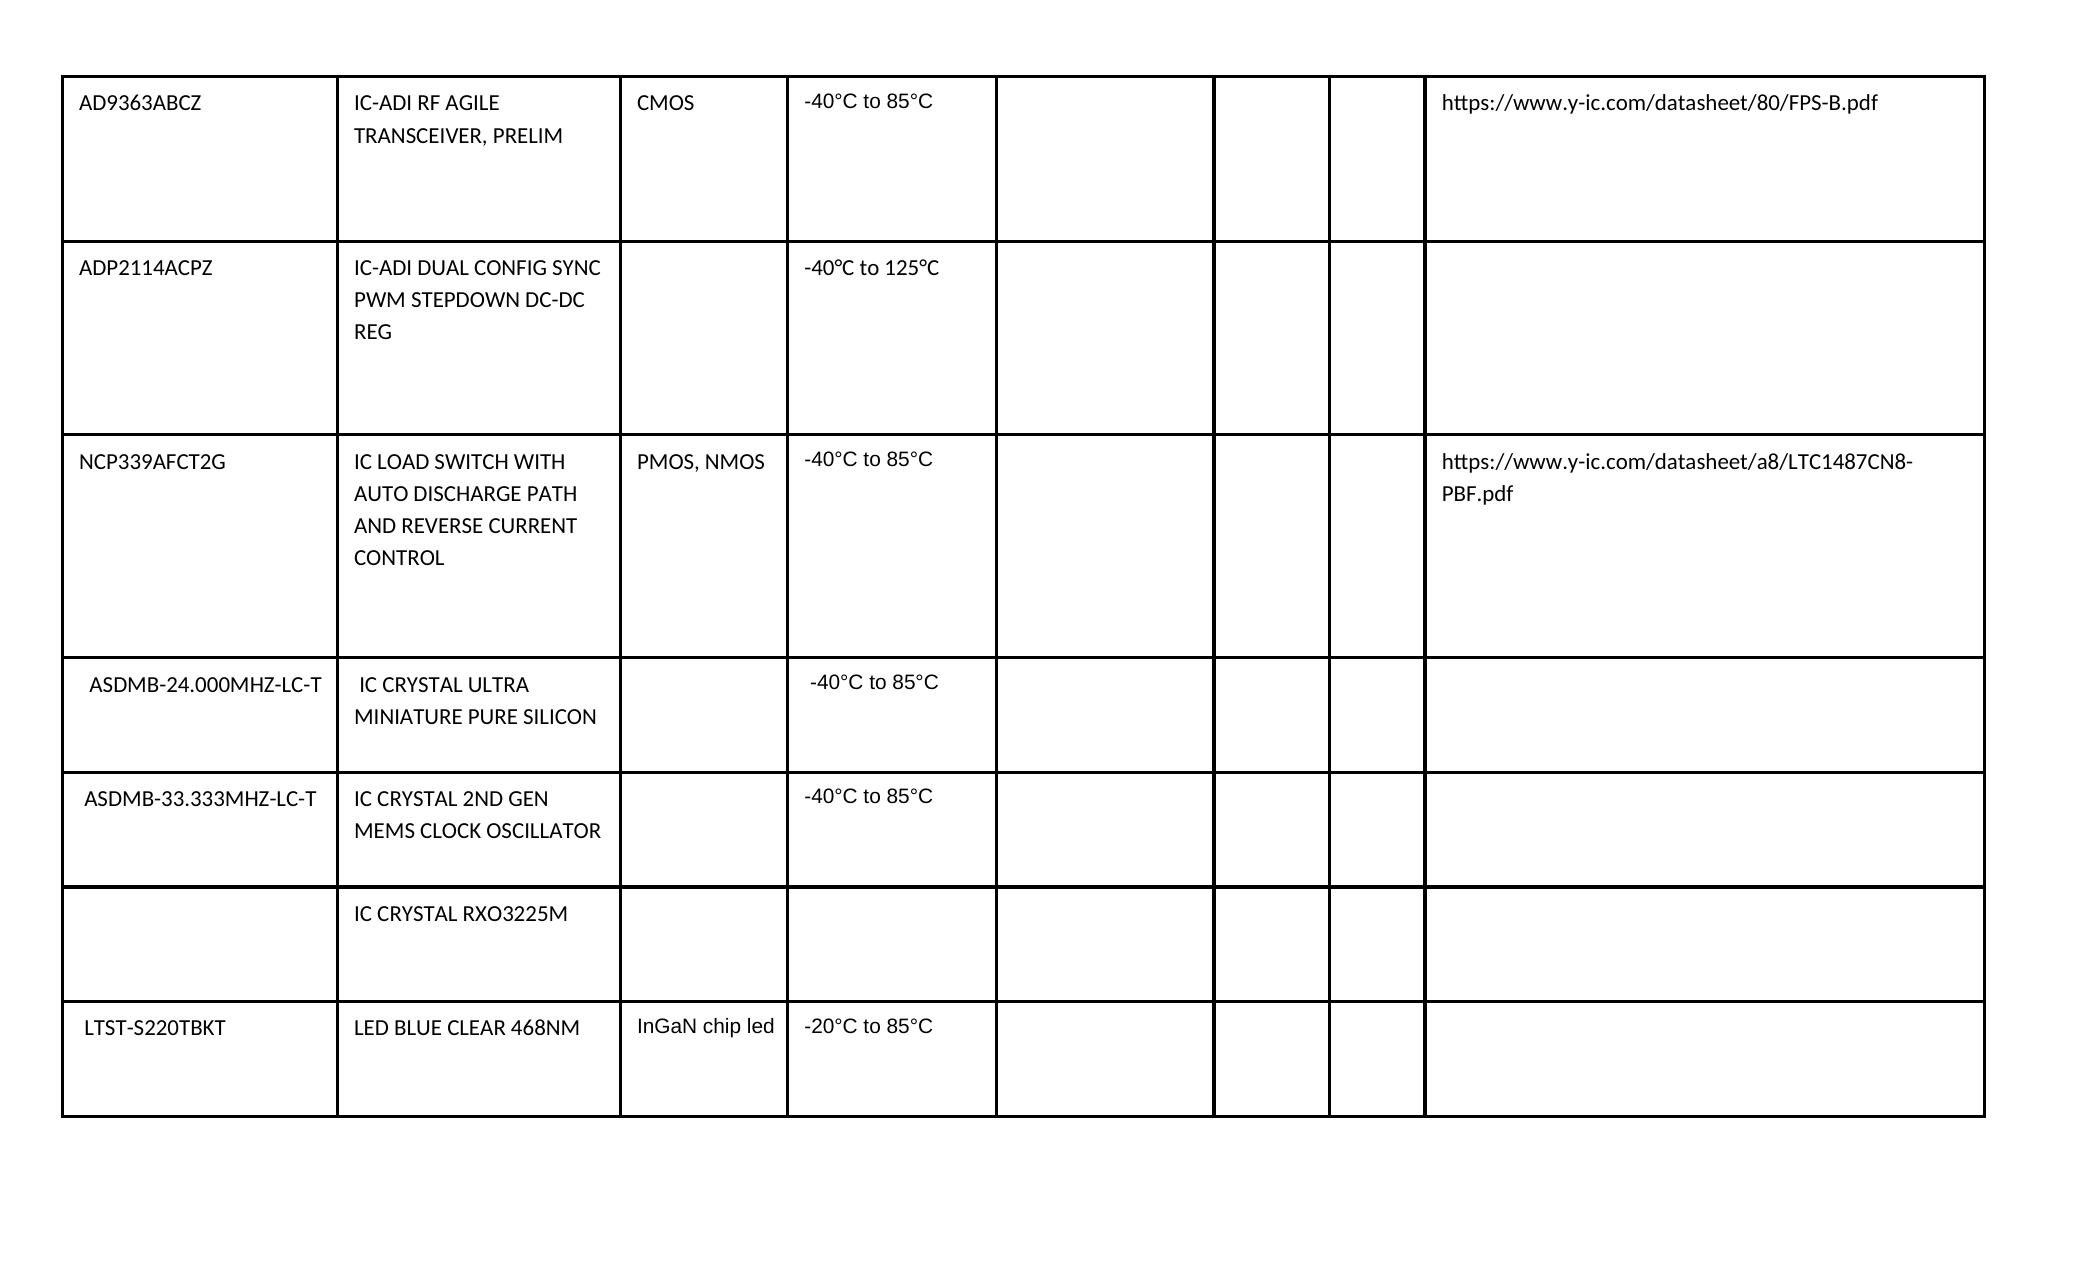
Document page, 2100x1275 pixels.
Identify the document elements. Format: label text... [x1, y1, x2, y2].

table_cell ASDMB-33.333MHZ-LC-T [64, 774, 336, 885]
table_cell [998, 1003, 1212, 1114]
table_cell [622, 889, 786, 1000]
table_cell LTST-S220TBKT [64, 1003, 336, 1114]
table_cell [622, 243, 786, 433]
table_cell [1331, 659, 1423, 771]
table_cell [1216, 889, 1328, 1000]
table_cell CMOS [622, 78, 786, 239]
table_cell [1427, 243, 1983, 433]
table_cell [789, 889, 995, 1000]
table_cell [622, 659, 786, 771]
table_cell [1427, 1003, 1983, 1114]
table_cell [1216, 659, 1328, 771]
table_cell [998, 436, 1212, 656]
table_cell IC CRYSTAL ULTRA MINIATURE PURE SILICON [339, 659, 619, 771]
table_cell IC CRYSTAL RXO3225M [339, 889, 619, 1000]
table_cell [1331, 774, 1423, 885]
table_cell https://www.y-ic.com/datasheet/a8/LTC1487CN8-PBF.pdf [1427, 436, 1983, 656]
table_cell [1331, 889, 1423, 1000]
table_cell IC-ADI DUAL CONFIG SYNC PWM STEPDOWN DC-DC REG [339, 243, 619, 433]
table_cell ASDMB-24.000MHZ-LC-T [64, 659, 336, 771]
table_cell [1216, 436, 1328, 656]
table_cell NCP339AFCT2G [64, 436, 336, 656]
table_cell -40°C to 125°C [789, 243, 995, 433]
table_cell [1216, 78, 1328, 239]
table_cell -20°C to 85°C [789, 1003, 995, 1114]
table_cell [998, 78, 1212, 239]
table_cell IC CRYSTAL 2ND GEN MEMS CLOCK OSCILLATOR [339, 774, 619, 885]
table_cell IC-ADI RF AGILE TRANSCEIVER, PRELIM [339, 78, 619, 239]
table_cell [64, 889, 336, 1000]
table_cell [1427, 774, 1983, 885]
table_cell [1427, 889, 1983, 1000]
table_cell [998, 659, 1212, 771]
table_cell https://www.y-ic.com/datasheet/80/FPS-B.pdf [1427, 78, 1983, 239]
table_cell -40°C to 85°C [789, 78, 995, 239]
table_cell [1331, 243, 1423, 433]
table_cell [1331, 78, 1423, 239]
table_cell [1216, 1003, 1328, 1114]
table_cell [622, 774, 786, 885]
table_cell [998, 243, 1212, 433]
table_cell [998, 774, 1212, 885]
table_cell PMOS, NMOS [622, 436, 786, 656]
table_cell [1216, 774, 1328, 885]
table_cell -40°C to 85°C [789, 774, 995, 885]
table_cell -40°C to 85°C [789, 659, 995, 771]
table_cell [1331, 436, 1423, 656]
table_cell ADP2114ACPZ [64, 243, 336, 433]
table_cell [998, 889, 1212, 1000]
table_cell -40°C to 85°C [789, 436, 995, 656]
table_cell [1427, 659, 1983, 771]
table_cell IC LOAD SWITCH WITH AUTO DISCHARGE PATH AND REVERSE CURRENT CONTROL [339, 436, 619, 656]
table_cell [1331, 1003, 1423, 1114]
table_cell InGaN chip led [622, 1003, 786, 1114]
table_cell AD9363ABCZ [64, 78, 336, 239]
table_cell LED BLUE CLEAR 468NM [339, 1003, 619, 1114]
table_cell [1216, 243, 1328, 433]
